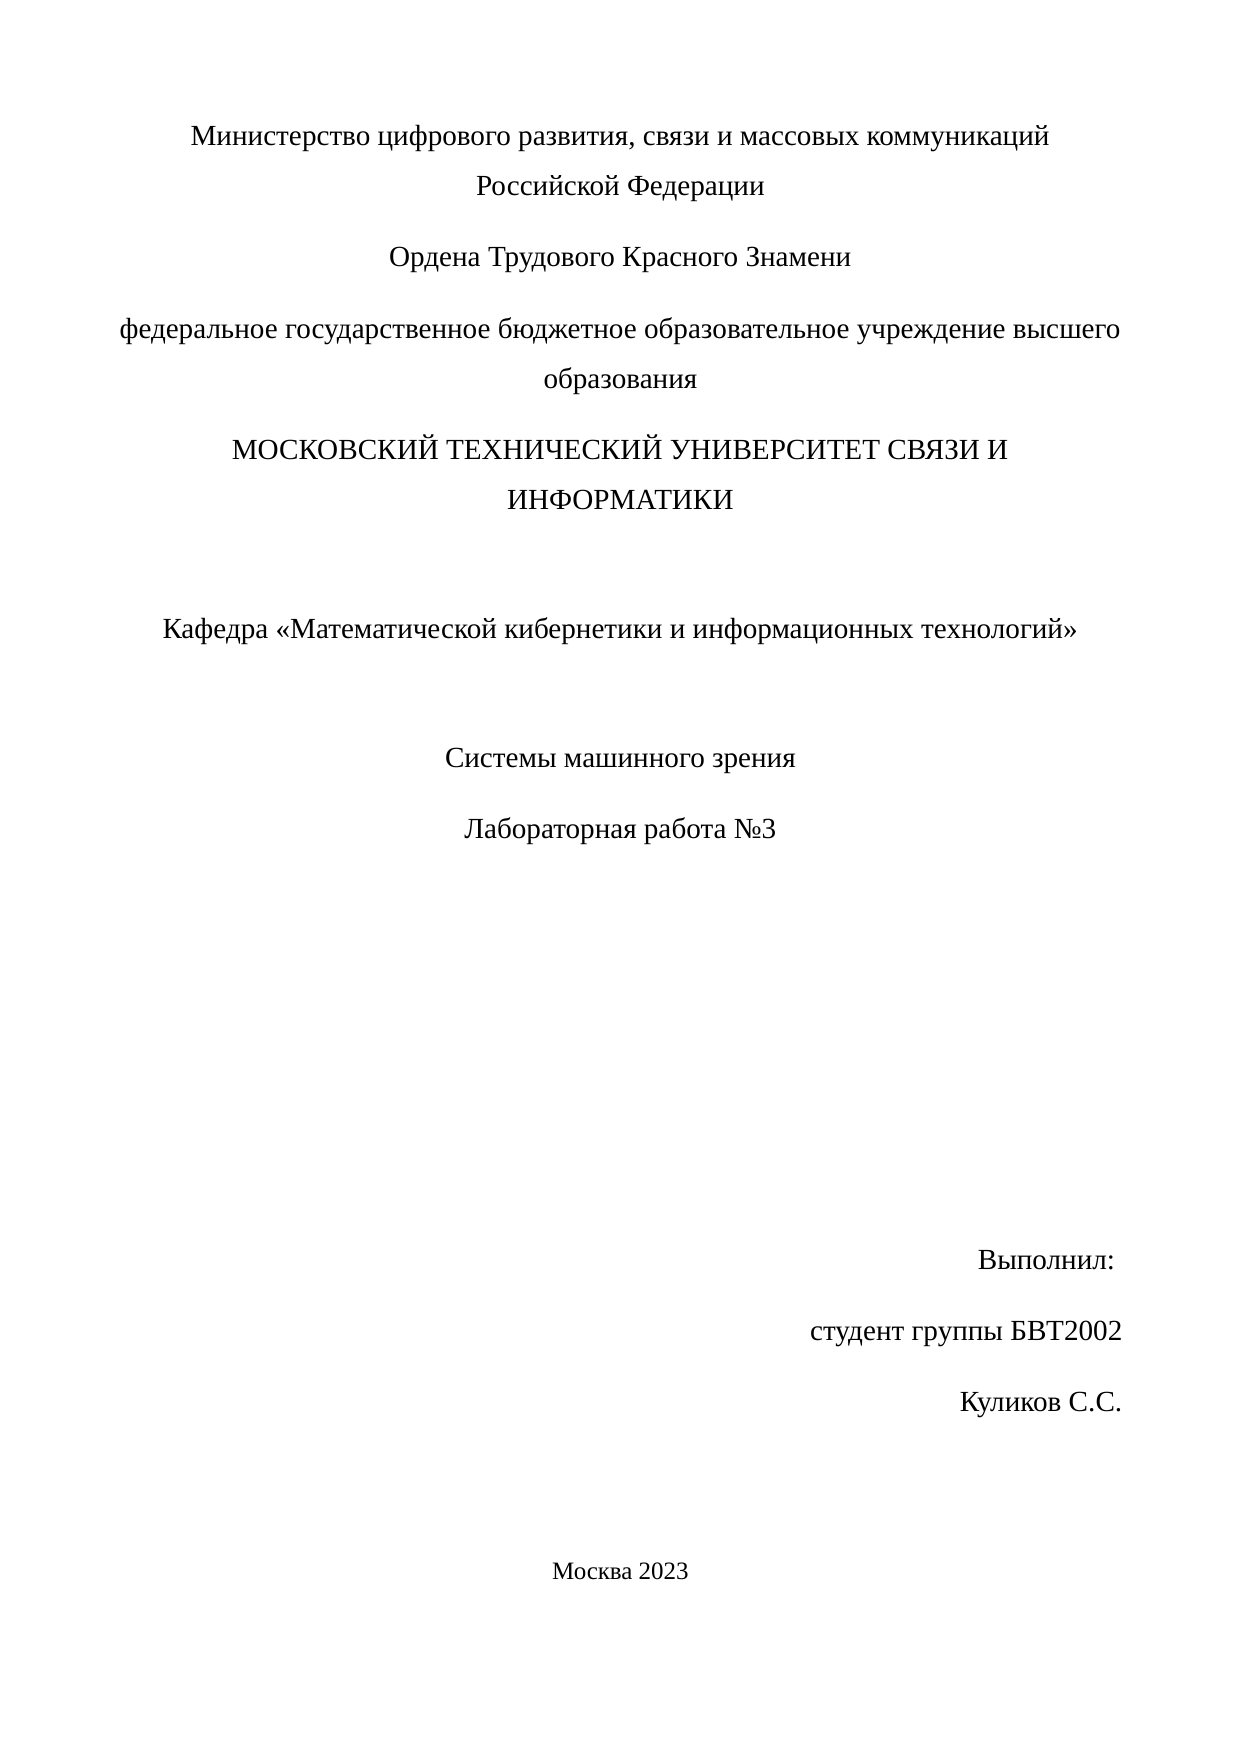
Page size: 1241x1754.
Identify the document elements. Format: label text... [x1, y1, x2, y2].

text Выполнил: [118, 1242, 1122, 1276]
text Москва 2023 [118, 1556, 1122, 1585]
text Министерство цифрового развития, связи и массовых коммуникаций Российской Федерации [118, 118, 1122, 202]
text Системы машинного зрения [118, 740, 1122, 774]
text МОСКОВСКИЙ ТЕХНИЧЕСКИЙ УНИВЕРСИТЕТ СВЯЗИ И ИНФОРМАТИКИ [118, 432, 1122, 516]
text Кафедра «Математической кибернетики и информационных технологий» [118, 611, 1122, 645]
text Лабораторная работа №3 [118, 811, 1122, 845]
text Куликов С.С. [118, 1384, 1122, 1418]
text Ордена Трудового Красного Знамени [118, 239, 1122, 273]
text федеральное государственное бюджетное образовательное учреждение высшего образования [118, 311, 1122, 394]
text студент группы БВТ2002 [118, 1313, 1122, 1347]
